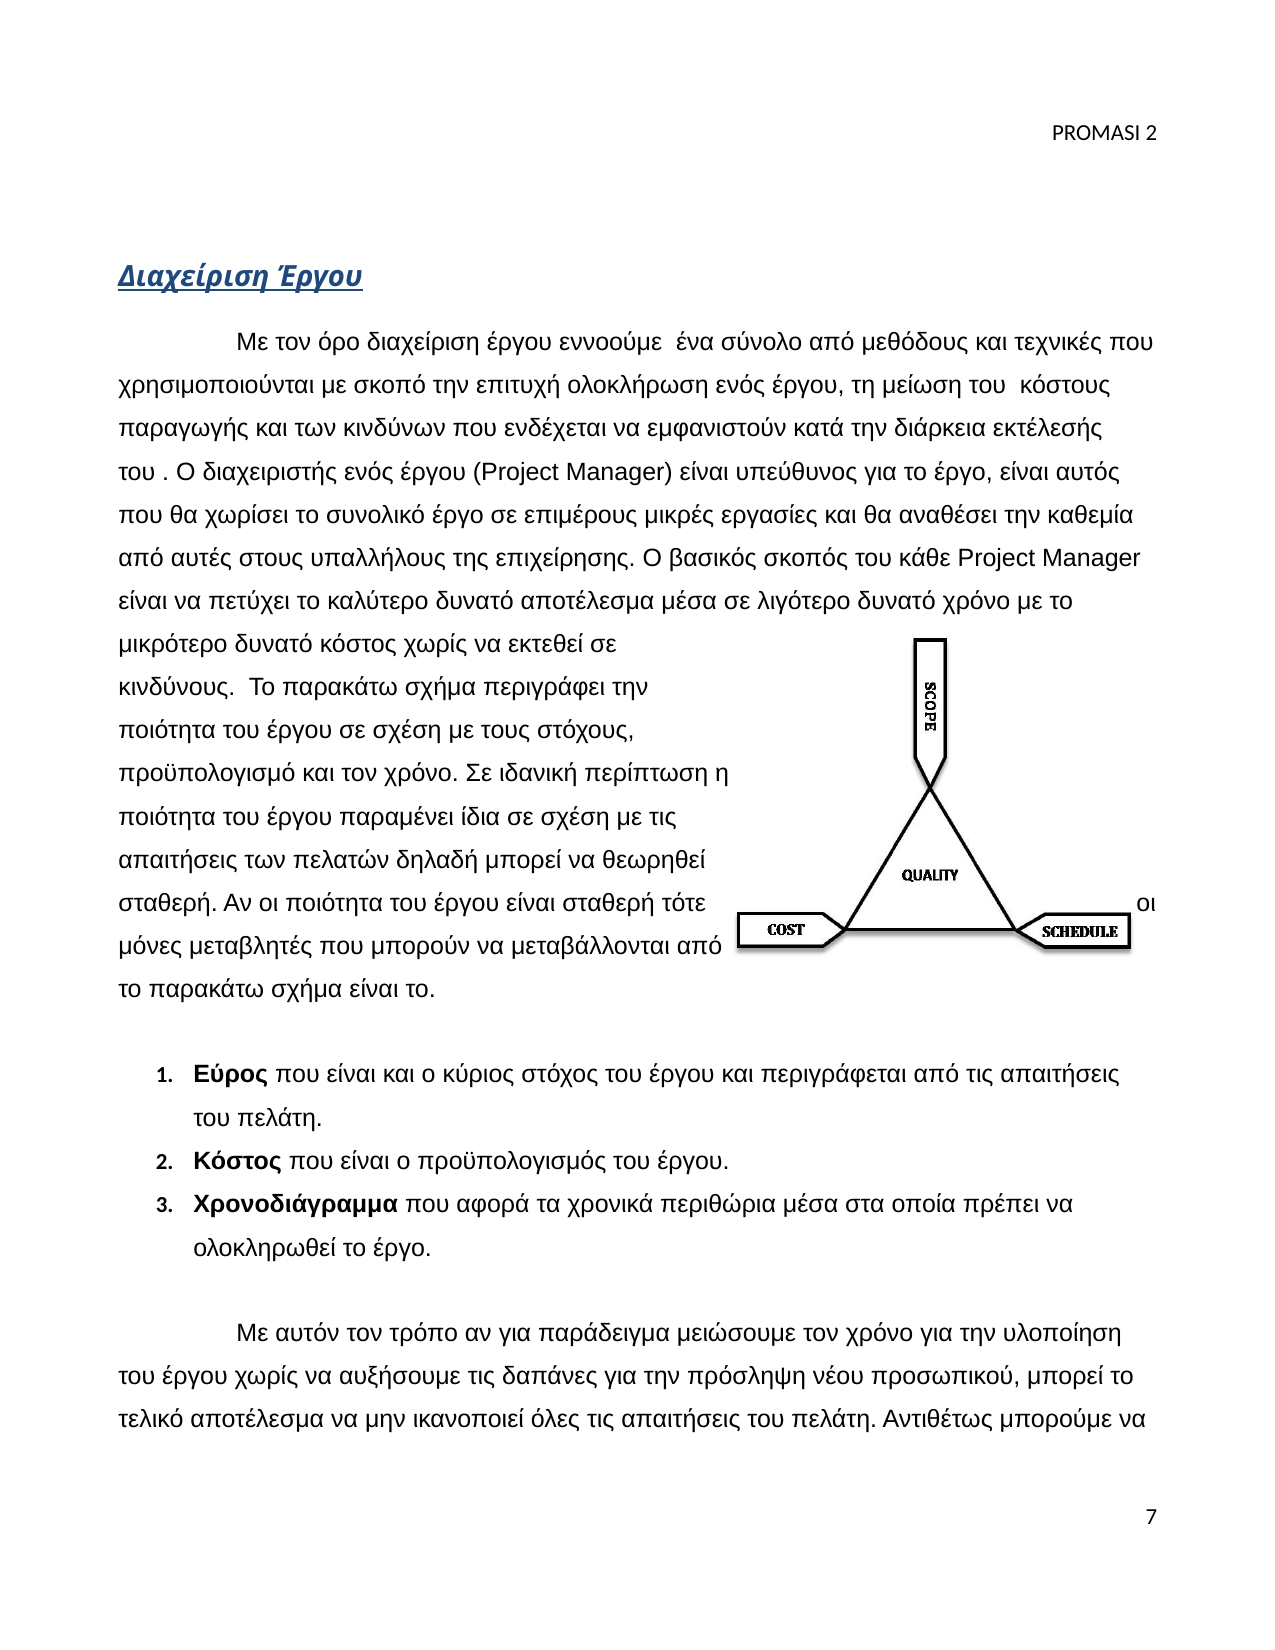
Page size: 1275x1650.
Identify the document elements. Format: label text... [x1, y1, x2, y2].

text Με αυτόν τον τρόπο αν για παράδειγμα μειώσουμε τον χρόνο για την υλοποίηση του έργου χωρίς να αυξήσουμε τις δαπάνες για την πρόσληψη νέου προσωπικού, μπορεί το τελικό αποτέλεσμα να μην ικανοποιεί όλες τις απαιτήσεις του πελάτη. Αντιθέτως μπορούμε να [118, 1318, 1157, 1433]
subtitle Διαχείριση Έργου [118, 255, 1157, 295]
picture [730, 635, 1137, 960]
list Εύρος που είναι και ο κύριος στόχος του έργου και περιγράφεται από τις απαιτήσεις του πελάτη. [156, 1059, 1157, 1131]
list Κόστος που είναι ο προϋπολογισμός του έργου. [156, 1146, 1157, 1175]
list Χρονοδιάγραμμα που αφορά τα χρονικά περιθώρια μέσα στα οποία πρέπει να ολοκληρωθεί το έργο. [156, 1189, 1157, 1262]
text Με τον όρο διαχείριση έργου εννοούμε ένα σύνολο από μεθόδους και τεχνικές που χρησιμοποιούνται με σκοπό την επιτυχή ολοκλήρωση ενός έργου, τη μείωση του κόστους παραγωγής και των κινδύνων που ενδέχεται να εμφανιστούν κατά την διάρκεια εκτέλεσής του . Ο διαχειριστής ενός έργου (Project Manager) είναι υπεύθυνος για το έργο, είναι αυτός που θα χωρίσει το συνολικό έργο σε επιμέρους μικρές εργασίες και θα αναθέσει την καθεμία από αυτές στους υπαλλήλους της επιχείρησης. Ο βασικός σκοπός του κάθε Project Manager είναι να πετύχει το καλύτερο δυνατό αποτέλεσμα μέσα σε λιγότερο δυνατό χρόνο με το μικρότερο δυνατό κόστος χωρίς να εκτεθεί σε κινδύνους. Το παρακάτω σχήμα περιγράφει την ποιότητα του έργου σε σχέση με τους στόχους, προϋπολογισμό και τον χρόνο. Σε ιδανική περίπτωση η ποιότητα του έργου παραμένει ίδια σε σχέση με τις απαιτήσεις των πελατών δηλαδή μπορεί να θεωρηθεί σταθερή. Αν οι ποιότητα του έργου είναι σταθερή τότε οι μόνες μεταβλητές που μπορούν να μεταβάλλονται από το παρακάτω σχήμα είναι το. [118, 327, 1157, 1003]
